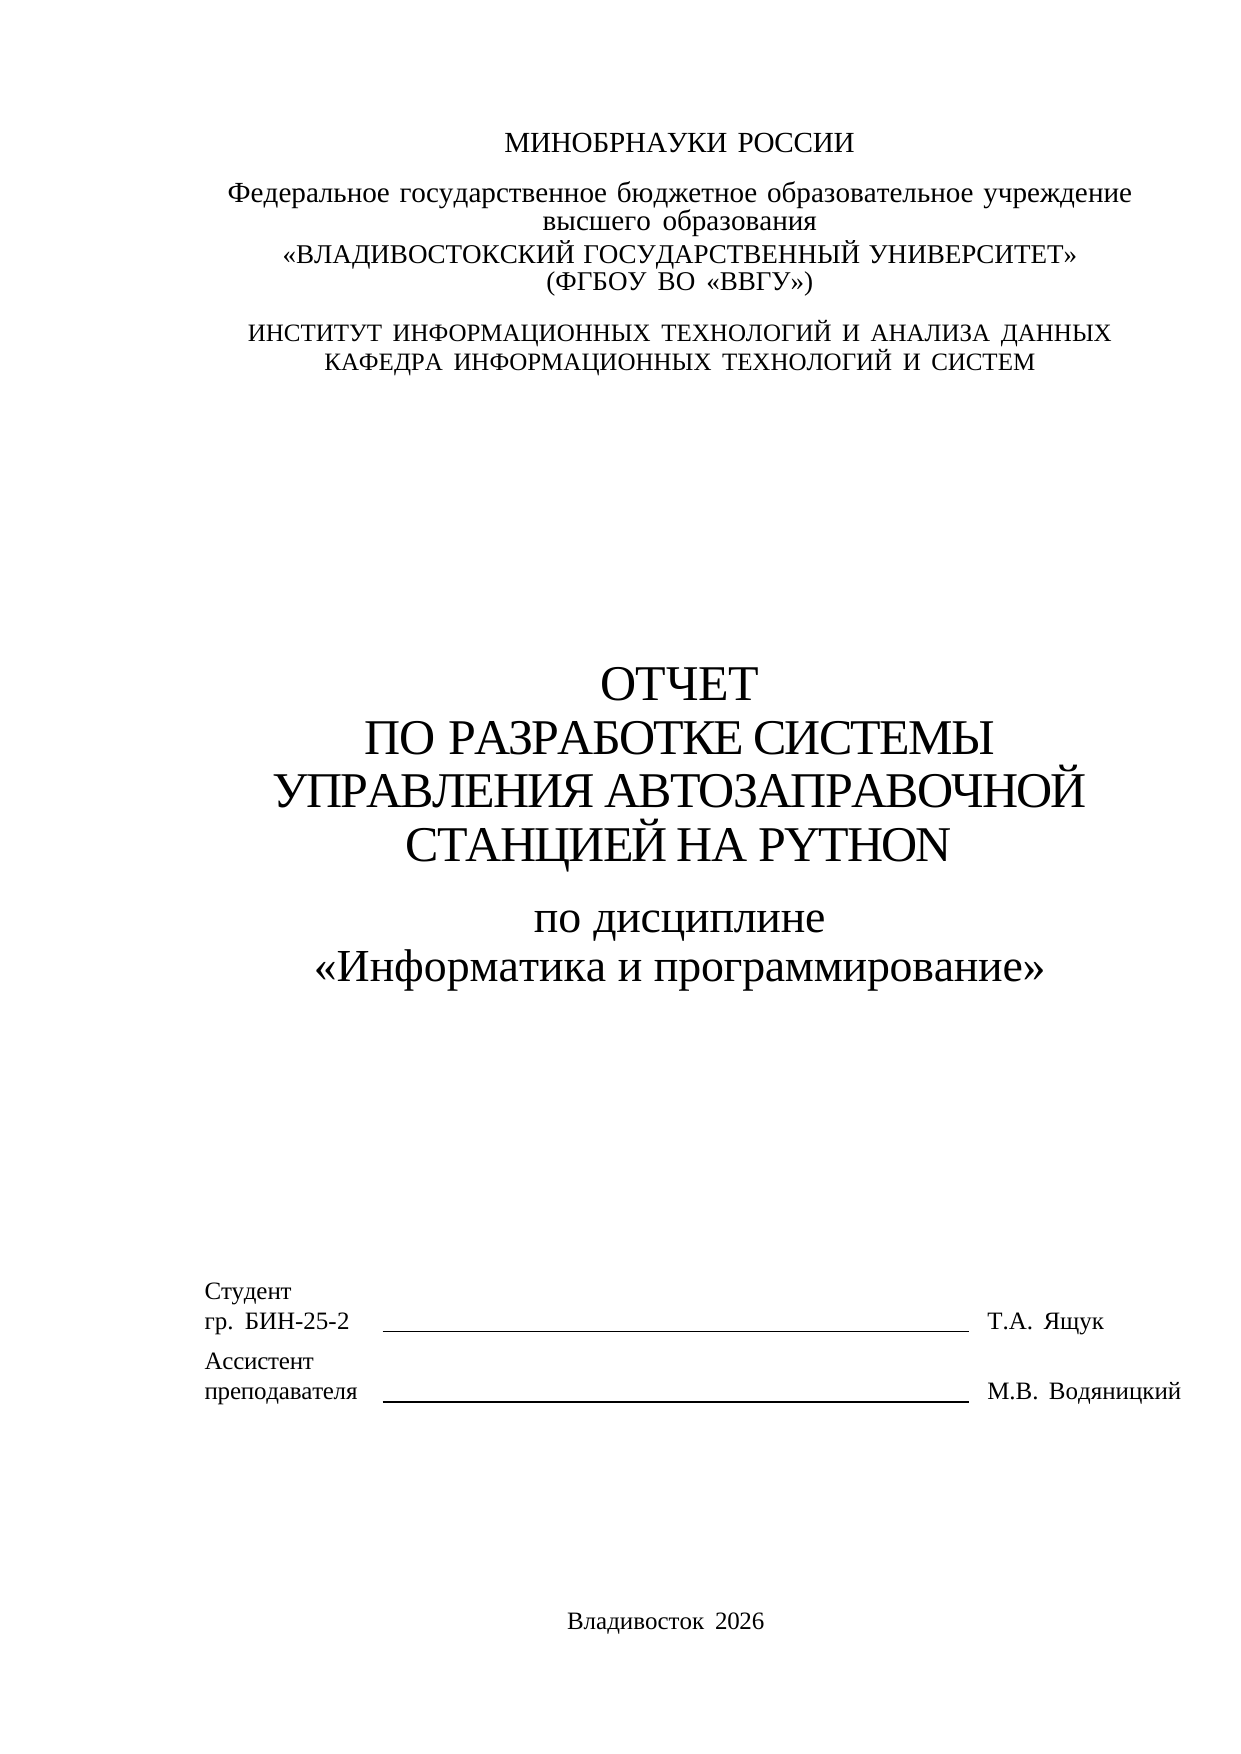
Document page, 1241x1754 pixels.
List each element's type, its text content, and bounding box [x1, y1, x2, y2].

text ИНСТИТУТ ИНФОРМАЦИОННЫХ ТЕХНОЛОГИЙ И АНАЛИЗА ДАННЫХ КАФЕДРА ИНФОРМАЦИОННЫХ ТЕХНОЛОГИЙ И СИСТЕМ [205, 318, 1154, 375]
subtitle МИНОБРНАУКИ РОССИИ [205, 125, 1154, 159]
title ОТЧЕТ [205, 658, 1154, 711]
text Студент [204, 1276, 1182, 1304]
title ПО РАЗРАБОТКЕ СИСТЕМЫ УПРАВЛЕНИЯ АВТОЗАПРАВОЧНОЙ СТАНЦИЕЙ НА PYTHON [205, 711, 1154, 872]
subtitle «ВЛАДИВОСТОКСКИЙ ГОСУДАРСТВЕННЫЙ УНИВЕРСИТЕТ» (ФГБОУ ВО «ВВГУ») [249, 242, 1110, 296]
text Владивосток 2026 [177, 1606, 1154, 1635]
text преподавателя М.В. Водяницкий [204, 1376, 1182, 1405]
text Ассистент [204, 1346, 1182, 1375]
text по дисциплине [205, 893, 1154, 942]
text гр. БИН-25-2 Т.А. Ящук [204, 1306, 1182, 1335]
text «Информатика и программирование» [205, 942, 1154, 992]
text Федеральное государственное бюджетное образовательное учреждение высшего образования [205, 179, 1154, 237]
